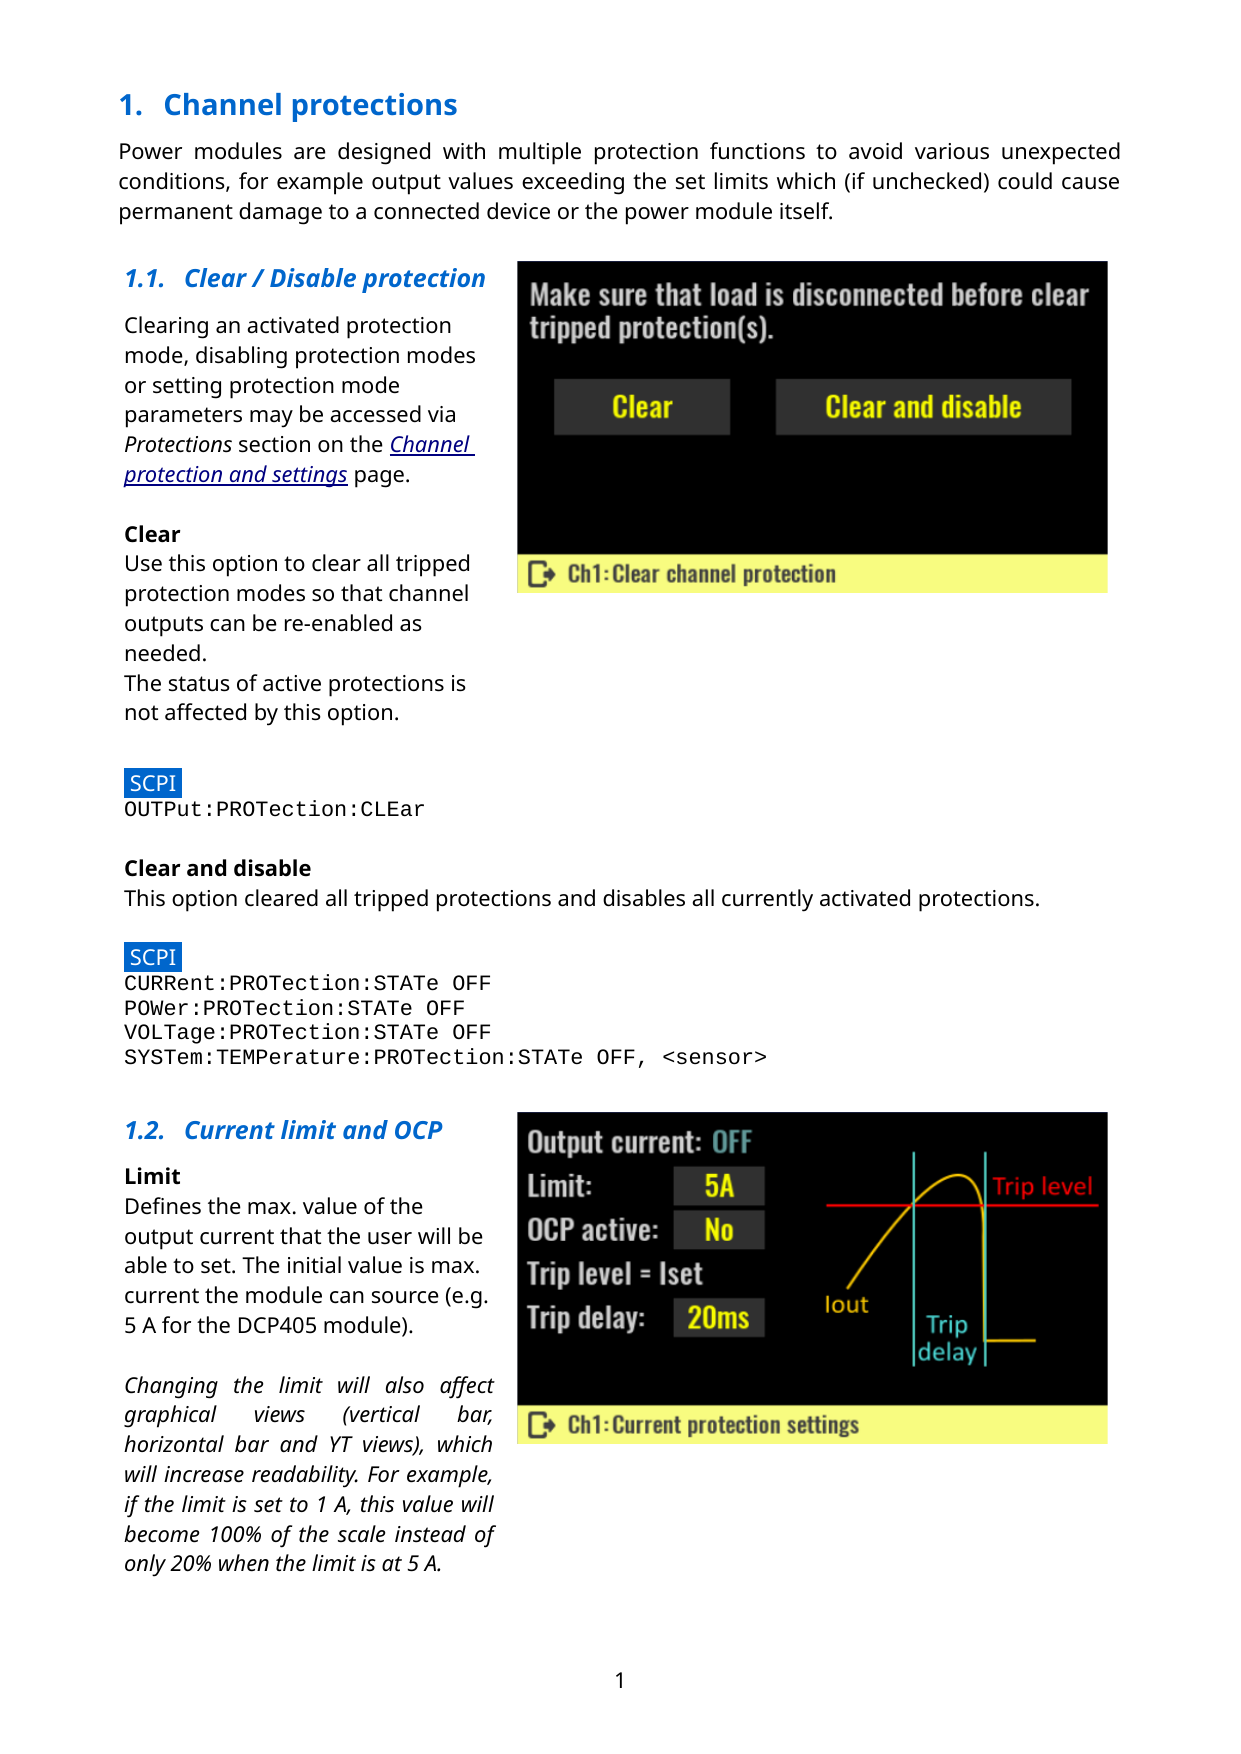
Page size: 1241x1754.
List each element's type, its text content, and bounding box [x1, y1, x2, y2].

table_header Current limit and OCP Limit Defines the max. value of the output current that the user will be able to set. The initial value is max. current the module can source (e.g. 5 A for the DCP405 module). Changing the limit will also affect graphical views (vertical bar, horizontal bar and YT views), which will increase readability. For example, if the limit is set to 1 A, this value will become 100% of the scale instead of only 20% when the limit is at 5 A. [118, 1107, 502, 1584]
table_header [502, 1444, 1123, 1584]
text Power modules are designed with multiple protection functions to avoid various unexpected conditions, for example output values exceeding the set limits which (if unchecked) could cause permanent damage to a connected device or the power module itself. [118, 136, 1122, 226]
picture [517, 1112, 1108, 1444]
table_cell [118, 1584, 1123, 1625]
picture [517, 261, 1108, 593]
table_cell SCPI OUTPut:PROTection:CLEar Clear and disable This option cleared all tripped protections and disables all currently activated protections. SCPI CURRent:PROTection:STATe OFF POWer:PROTection:STATe OFF VOLTage:PROTection:STATe OFF SYSTem:TEMPerature:PROTection:STATe OFF, <sensor> [118, 733, 1123, 1077]
table_header [502, 1107, 1123, 1443]
table_header [502, 255, 1123, 733]
subtitle Channel protections [118, 84, 1122, 124]
table_header Clear / Disable protection Clearing an activated protection mode, disabling protection modes or setting protection mode parameters may be accessed via Protections section on the Channel protection and settings page. Clear Use this option to clear all tripped protection modes so that channel outputs can be re-enabled as needed. The status of active protections is not affected by this option. [118, 255, 502, 733]
